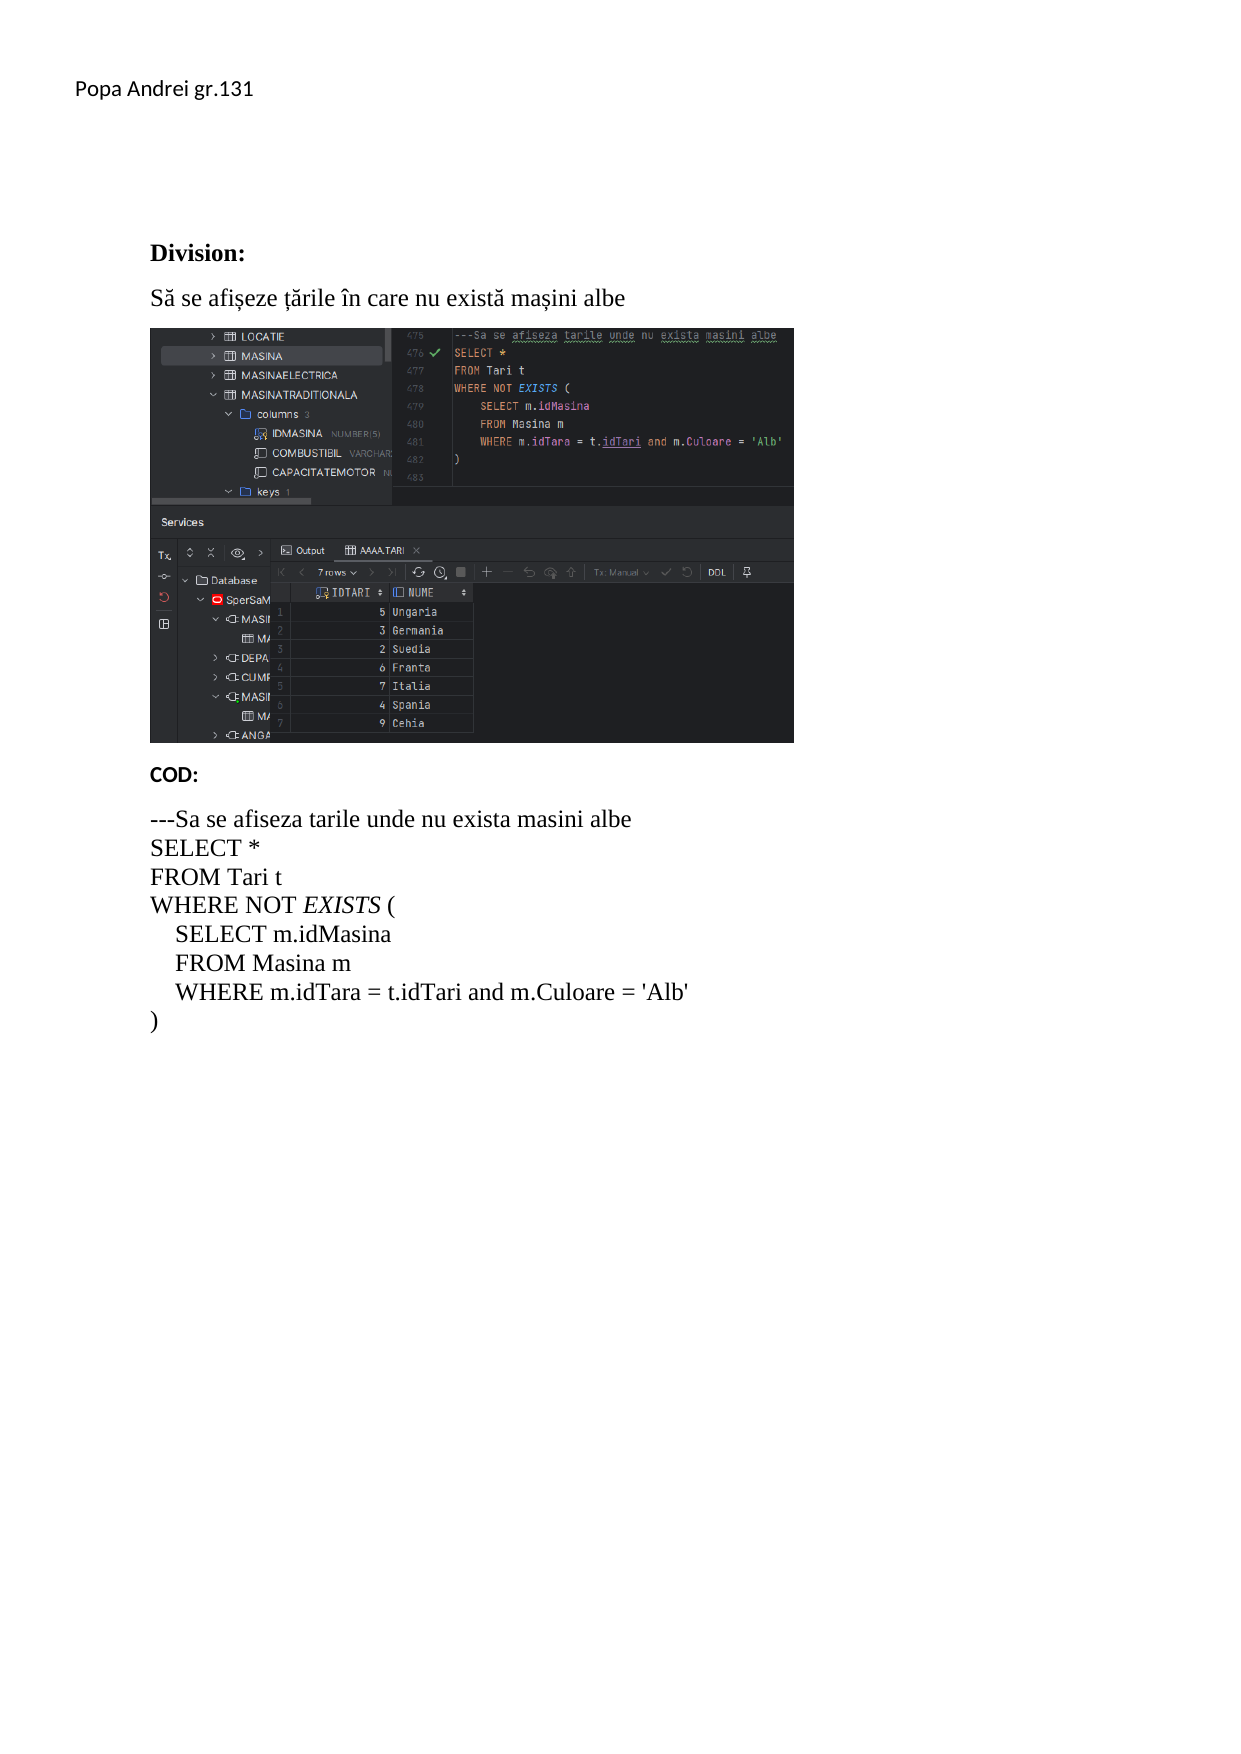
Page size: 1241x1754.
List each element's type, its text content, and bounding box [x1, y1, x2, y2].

list Division: [150, 238, 1165, 267]
list COD: [150, 760, 1165, 788]
list ---Sa se afiseza tarile unde nu exista masini albe SELECT * FROM Tari t WHERE NOT EXISTS ( SELECT m.idMasina FROM Masina m WHERE m.idTara = t.idTari and m.Culoare = 'Alb' ) [150, 804, 1165, 1034]
list Să se afișeze țările în care nu există mașini albe [150, 283, 1165, 312]
